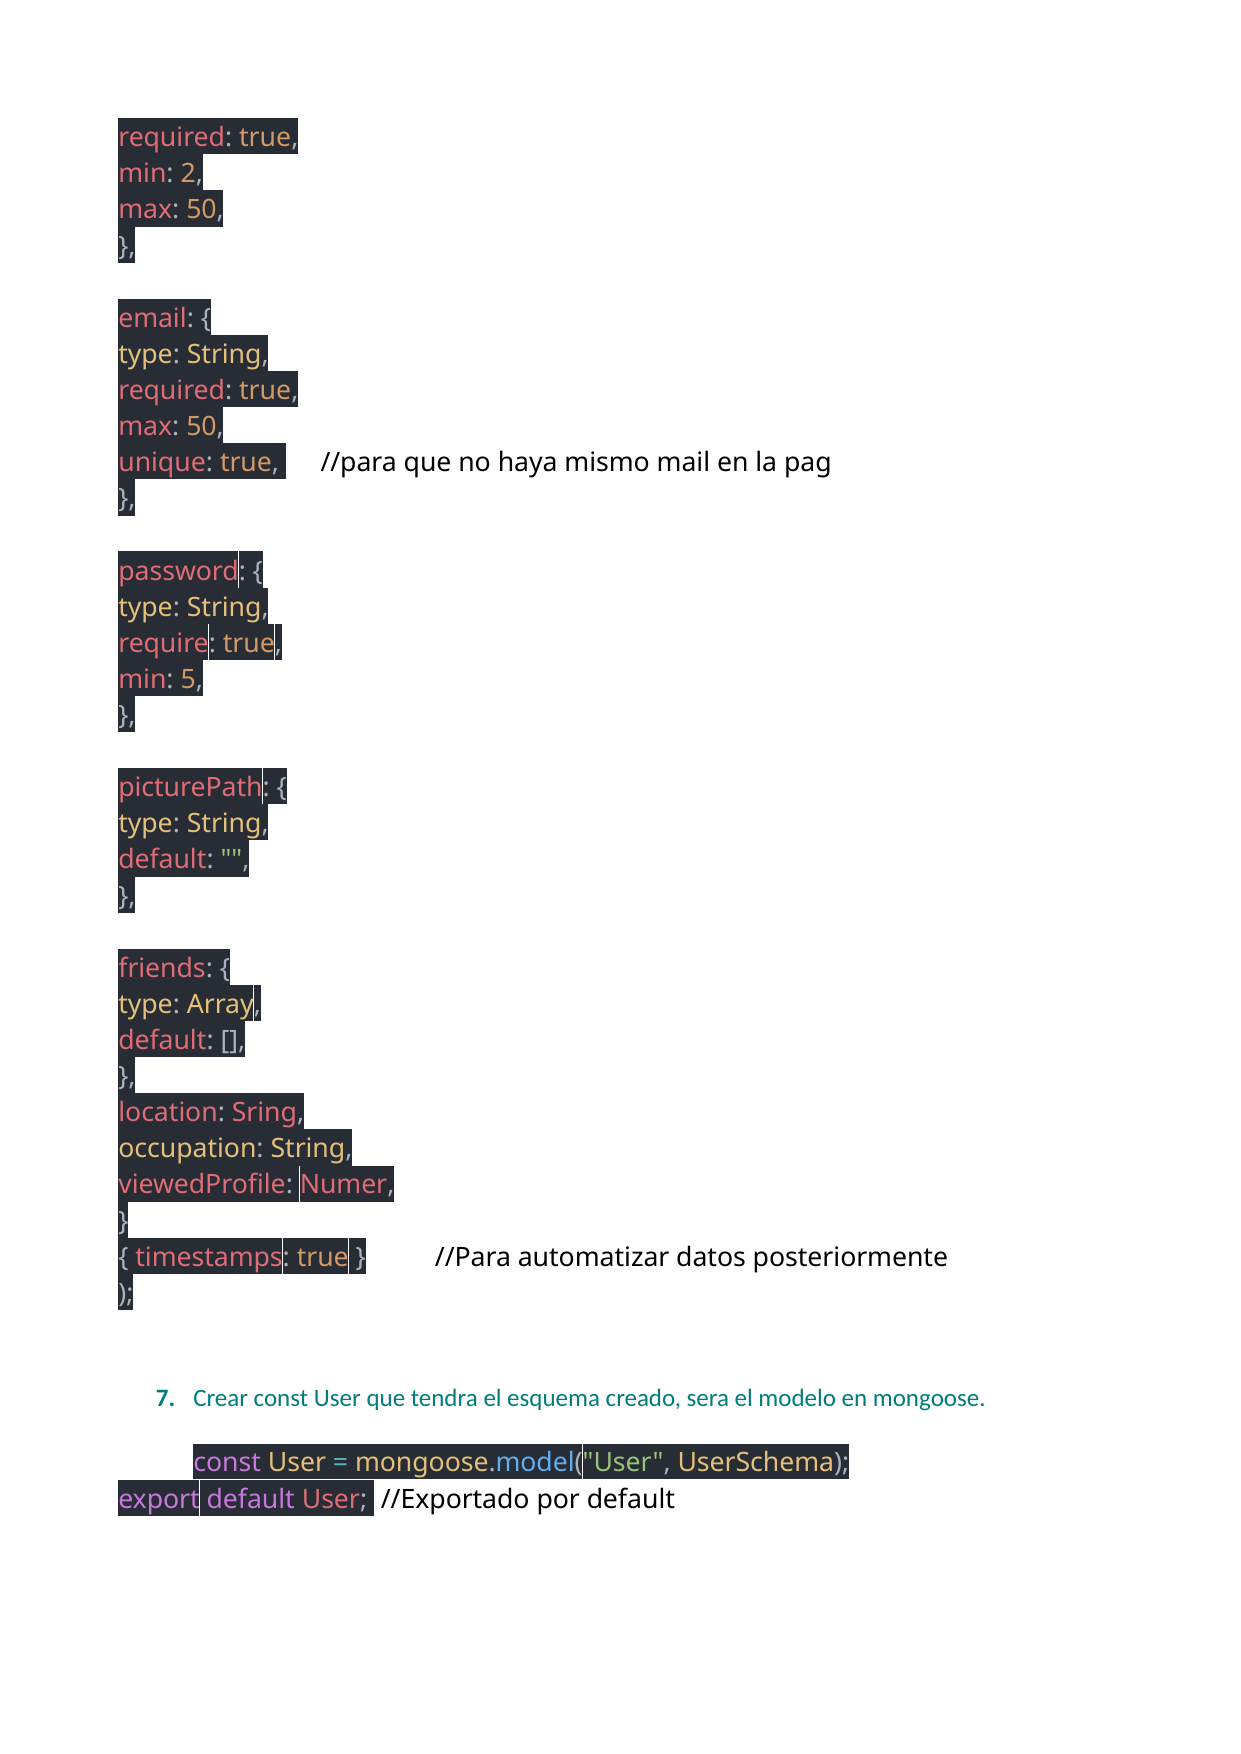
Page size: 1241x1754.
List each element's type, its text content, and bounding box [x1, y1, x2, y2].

text ); [118, 1274, 1122, 1310]
text export default User; //Exportado por default [118, 1479, 1122, 1552]
text password: { [118, 551, 1122, 588]
text type: String, [118, 588, 1122, 624]
text max: 50, [118, 407, 1122, 443]
text email: { [118, 299, 1122, 335]
text viewedProfile: Numer, [118, 1166, 1122, 1202]
text }, [118, 877, 1122, 913]
text } [118, 1202, 1122, 1238]
text default: "", [118, 840, 1122, 877]
list Crear const User que tendra el esquema creado, sera el modelo en mongoose. const User = mongoose.model("User", UserSchema); [156, 1382, 1122, 1479]
text type: String, [118, 804, 1122, 840]
text picturePath: { [118, 768, 1122, 804]
text { timestamps: true } //Para automatizar datos posteriormente [118, 1238, 1122, 1274]
text }, [118, 1057, 1122, 1093]
text location: Sring, [118, 1093, 1122, 1129]
text }, [118, 479, 1122, 516]
text required: true, [118, 118, 1122, 154]
text unique: true, //para que no haya mismo mail en la pag [118, 443, 1122, 479]
text occupation: String, [118, 1129, 1122, 1166]
text default: [], [118, 1021, 1122, 1057]
text max: 50, [118, 190, 1122, 227]
text required: true, [118, 371, 1122, 407]
text }, [118, 696, 1122, 732]
text min: 2, [118, 154, 1122, 190]
text friends: { [118, 949, 1122, 985]
text }, [118, 227, 1122, 263]
text type: Array, [118, 985, 1122, 1021]
text type: String, [118, 335, 1122, 371]
text require: true, [118, 624, 1122, 660]
text min: 5, [118, 660, 1122, 696]
